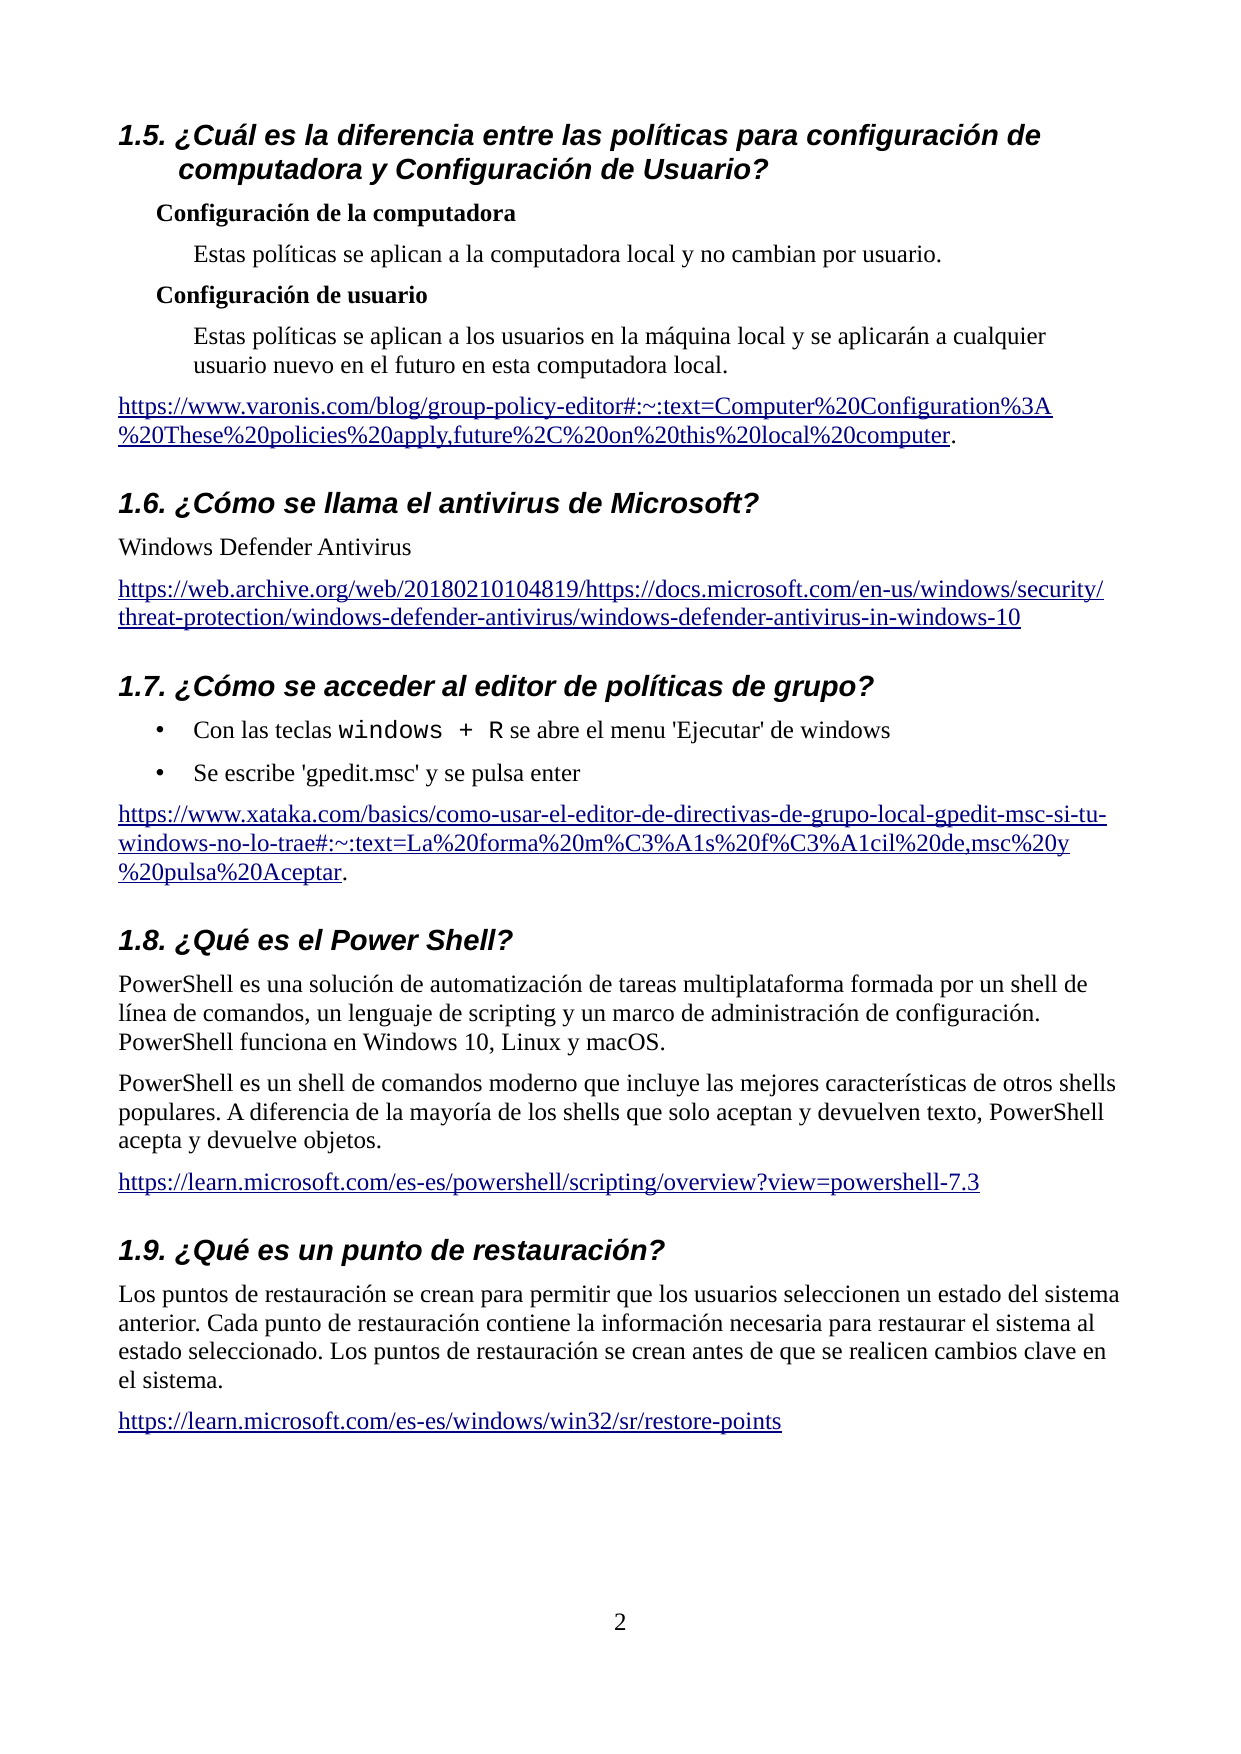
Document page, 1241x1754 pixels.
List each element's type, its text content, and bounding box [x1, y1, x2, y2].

subtitle ¿Cómo se llama el antivirus de Microsoft? [118, 486, 1122, 520]
list Se escribe 'gpedit.msc' y se pulsa enter [156, 758, 1122, 787]
text Windows Defender Antivirus [118, 532, 1122, 561]
subtitle ¿Qué es un punto de restauración? [118, 1233, 1122, 1266]
text PowerShell es un shell de comandos moderno que incluye las mejores características de otros shells populares. A diferencia de la mayoría de los shells que solo aceptan y devuelven texto, PowerShell acepta y devuelve objetos. [118, 1068, 1122, 1154]
list Estas políticas se aplican a la computadora local y no cambian por usuario. [118, 239, 1122, 268]
text https://web.archive.org/web/20180210104819/https://docs.microsoft.com/en-us/windows/security/threat-protection/windows-defender-antivirus/windows-defender-antivirus-in-windows-10 [118, 574, 1122, 631]
text https://www.varonis.com/blog/group-policy-editor#:~:text=Computer%20Configuration%3A%20These%20policies%20apply,future%2C%20on%20this%20local%20computer. [118, 391, 1122, 449]
subtitle ¿Cuál es la diferencia entre las políticas para configuración de computadora y Configuración de Usuario? [118, 118, 1122, 185]
text https://www.xataka.com/basics/como-usar-el-editor-de-directivas-de-grupo-local-gpedit-msc-si-tu-windows-no-lo-trae#:~:text=La%20forma%20m%C3%A1s%20f%C3%A1cil%20de,msc%20y%20pulsa%20Aceptar. [118, 799, 1122, 886]
text PowerShell es una solución de automatización de tareas multiplataforma formada por un shell de línea de comandos, un lenguaje de scripting y un marco de administración de configuración. PowerShell funciona en Windows 10, Linux y macOS. [118, 969, 1122, 1055]
subtitle ¿Qué es el Power Shell? [118, 923, 1122, 957]
subtitle ¿Cómo se acceder al editor de políticas de grupo? [118, 669, 1122, 702]
text https://learn.microsoft.com/es-es/powershell/scripting/overview?view=powershell-7.3 [118, 1167, 1122, 1195]
text Los puntos de restauración se crean para permitir que los usuarios seleccionen un estado del sistema anterior. Cada punto de restauración contiene la información necesaria para restaurar el sistema al estado seleccionado. Los puntos de restauración se crean antes de que se realicen cambios clave en el sistema. [118, 1279, 1122, 1394]
text https://learn.microsoft.com/es-es/windows/win32/sr/restore-points [118, 1406, 1122, 1435]
list Estas políticas se aplican a los usuarios en la máquina local y se aplicarán a cualquier usuario nuevo en el futuro en esta computadora local. [118, 321, 1122, 379]
list Configuración de la computadora [118, 198, 1122, 226]
list Configuración de usuario [118, 280, 1122, 309]
list Con las teclas windows + R se abre el menu 'Ejecutar' de windows [156, 715, 1122, 746]
